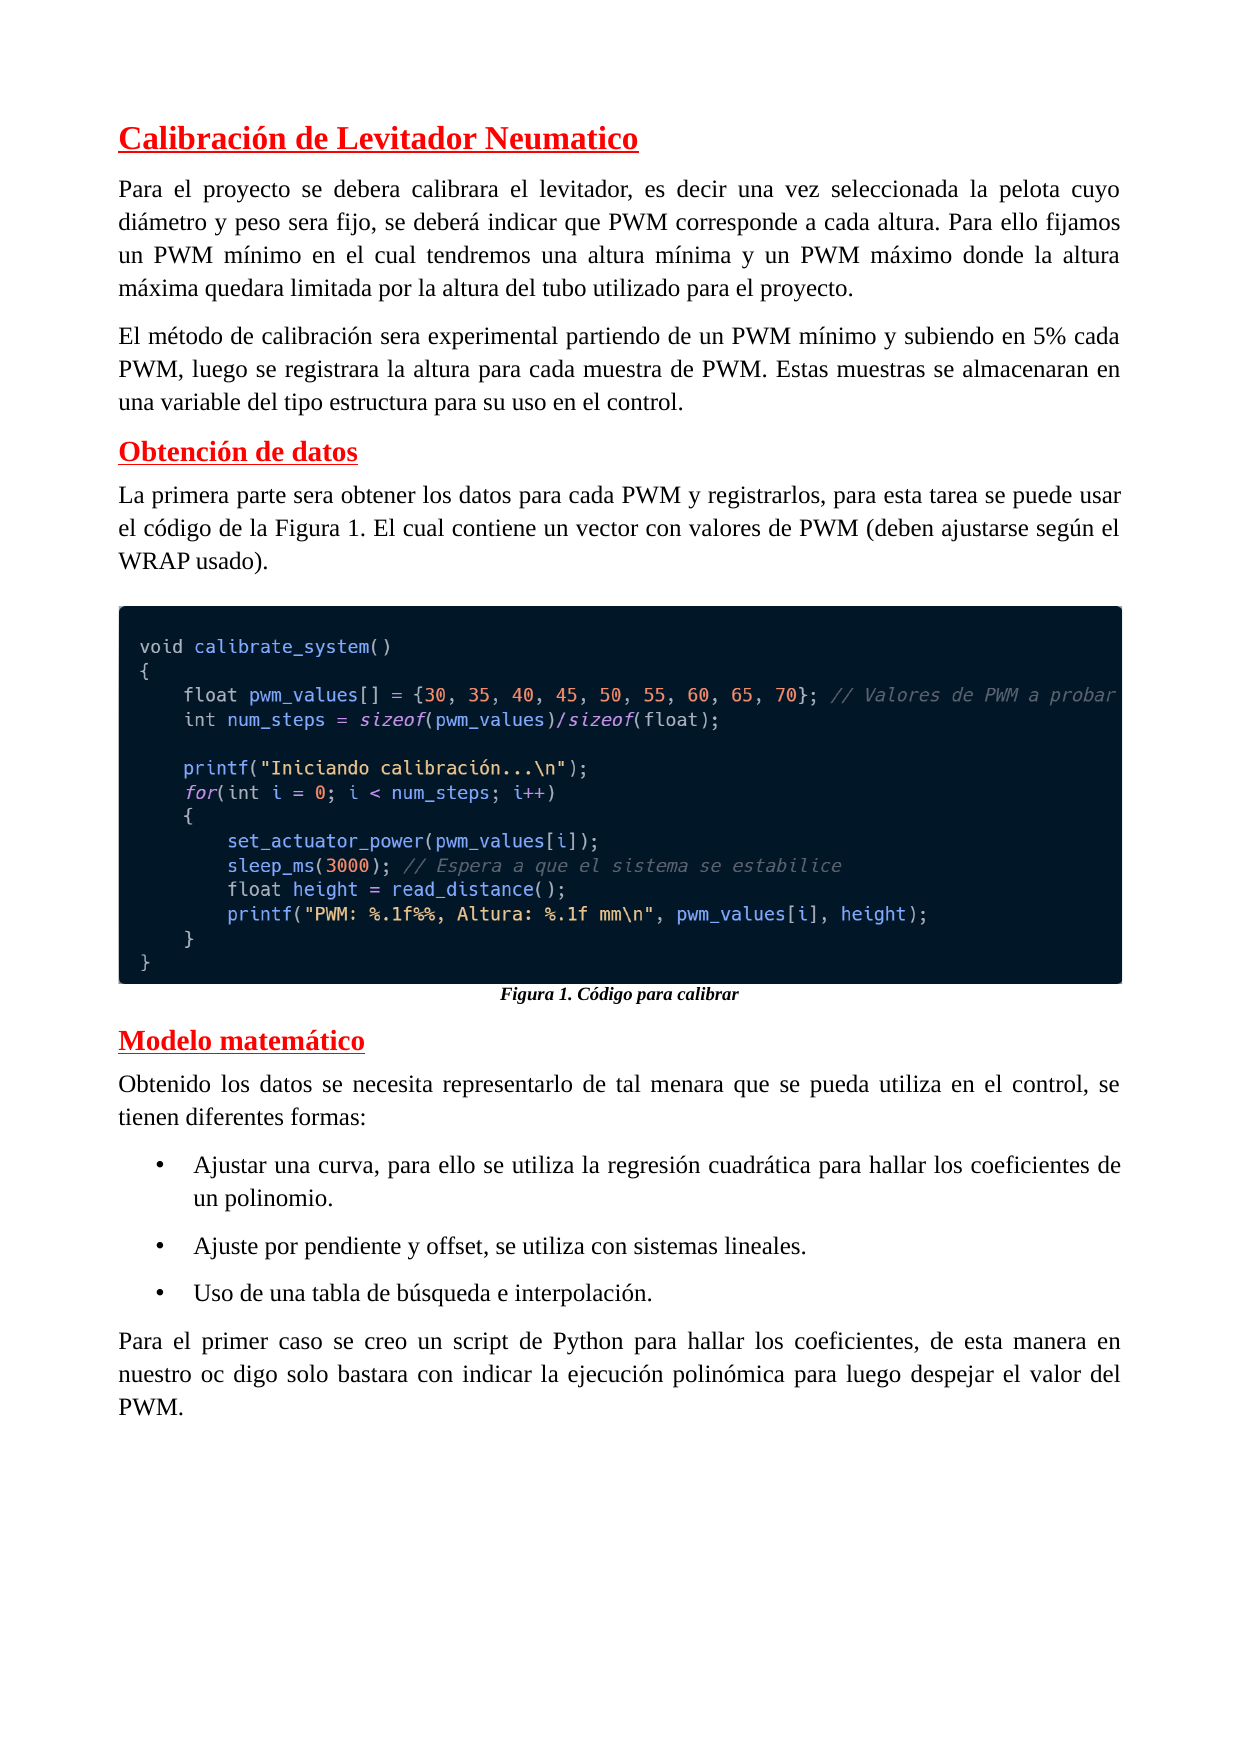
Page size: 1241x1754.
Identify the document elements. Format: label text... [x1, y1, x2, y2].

picture [118, 606, 1123, 984]
subtitle Calibración de Levitador Neumatico [118, 118, 1122, 156]
subtitle Modelo matemático [118, 1023, 1122, 1057]
subtitle Obtención de datos [118, 434, 1122, 468]
list Uso de una tabla de búsqueda e interpolación. [156, 1278, 1122, 1307]
list Ajuste por pendiente y offset, se utiliza con sistemas lineales. [156, 1231, 1122, 1259]
text Para el primer caso se creo un script de Python para hallar los coeficientes, de esta manera en nuestro oc digo solo bastara con indicar la ejecución polinómica para luego despejar el valor del PWM. [118, 1326, 1122, 1421]
text Obtenido los datos se necesita representarlo de tal menara que se pueda utiliza en el control, se tienen diferentes formas: [118, 1069, 1122, 1131]
text La primera parte sera obtener los datos para cada PWM y registrarlos, para esta tarea se puede usar el código de la Figura 1. El cual contiene un vector con valores de PWM (deben ajustarse según el WRAP usado). [118, 480, 1122, 575]
list Ajustar una curva, para ello se utiliza la regresión cuadrática para hallar los coeficientes de un polinomio. [156, 1150, 1122, 1212]
text El método de calibración sera experimental partiendo de un PWM mínimo y subiendo en 5% cada PWM, luego se registrara la altura para cada muestra de PWM. Estas muestras se almacenaran en una variable del tipo estructura para su uso en el control. [118, 321, 1122, 416]
text Para el proyecto se debera calibrara el levitador, es decir una vez seleccionada la pelota cuyo diámetro y peso sera fijo, se deberá indicar que PWM corresponde a cada altura. Para ello fijamos un PWM mínimo en el cual tendremos una altura mínima y un PWM máximo donde la altura máxima quedara limitada por la altura del tubo utilizado para el proyecto. [118, 174, 1122, 302]
text Figura 1. Código para calibrar [118, 984, 1122, 1005]
